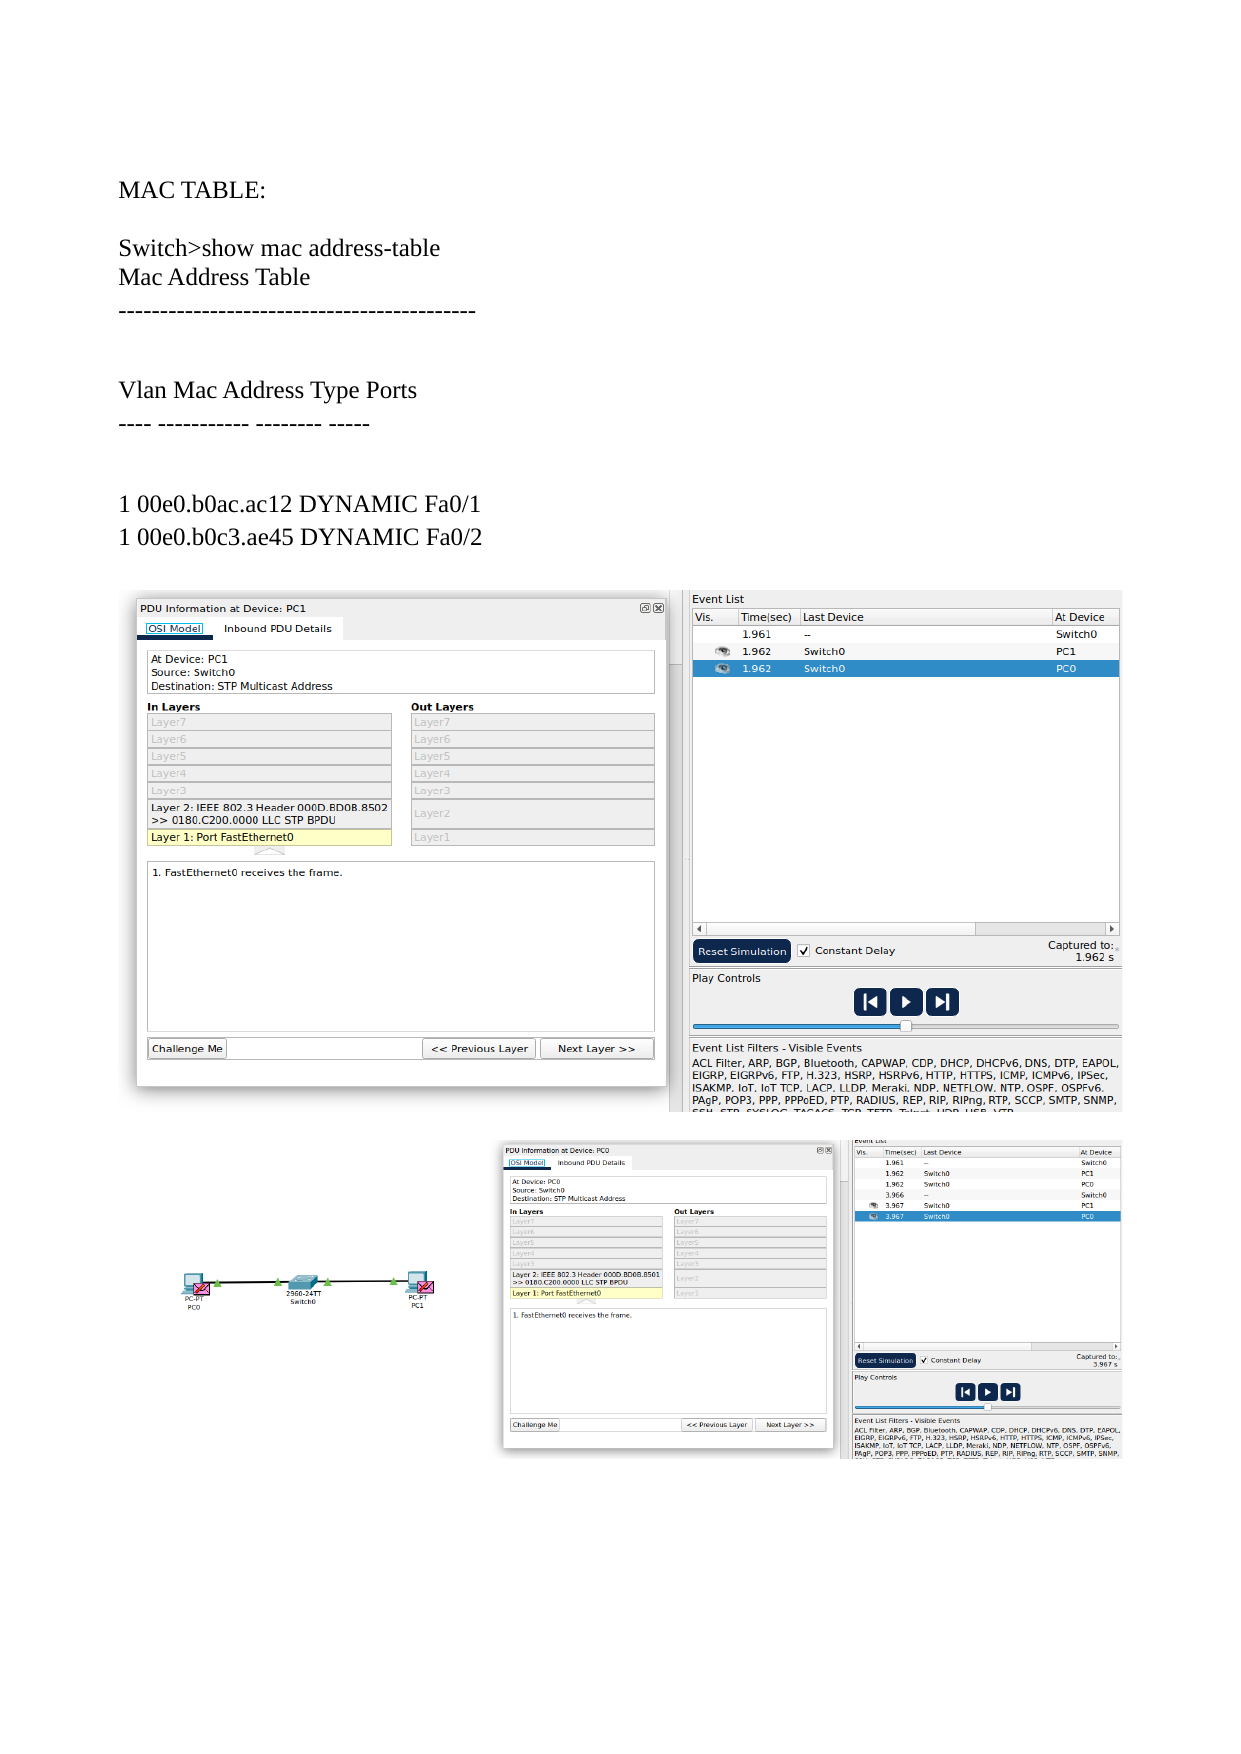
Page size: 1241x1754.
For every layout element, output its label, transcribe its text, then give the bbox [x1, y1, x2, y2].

text Mac Address Table [118, 262, 1122, 291]
picture [118, 1140, 1123, 1459]
picture [118, 590, 1123, 1112]
text ---- ----------- -------- ----- [118, 408, 1122, 437]
text MAC TABLE: Switch>show mac address-table [118, 118, 1122, 262]
text 1 00e0.b0c3.ae45 DYNAMIC Fa0/2 [118, 522, 1122, 551]
text ------------------------------------------- [118, 295, 1122, 324]
text Vlan Mac Address Type Ports [118, 376, 1122, 404]
text 1 00e0.b0ac.ac12 DYNAMIC Fa0/1 [118, 489, 1122, 518]
